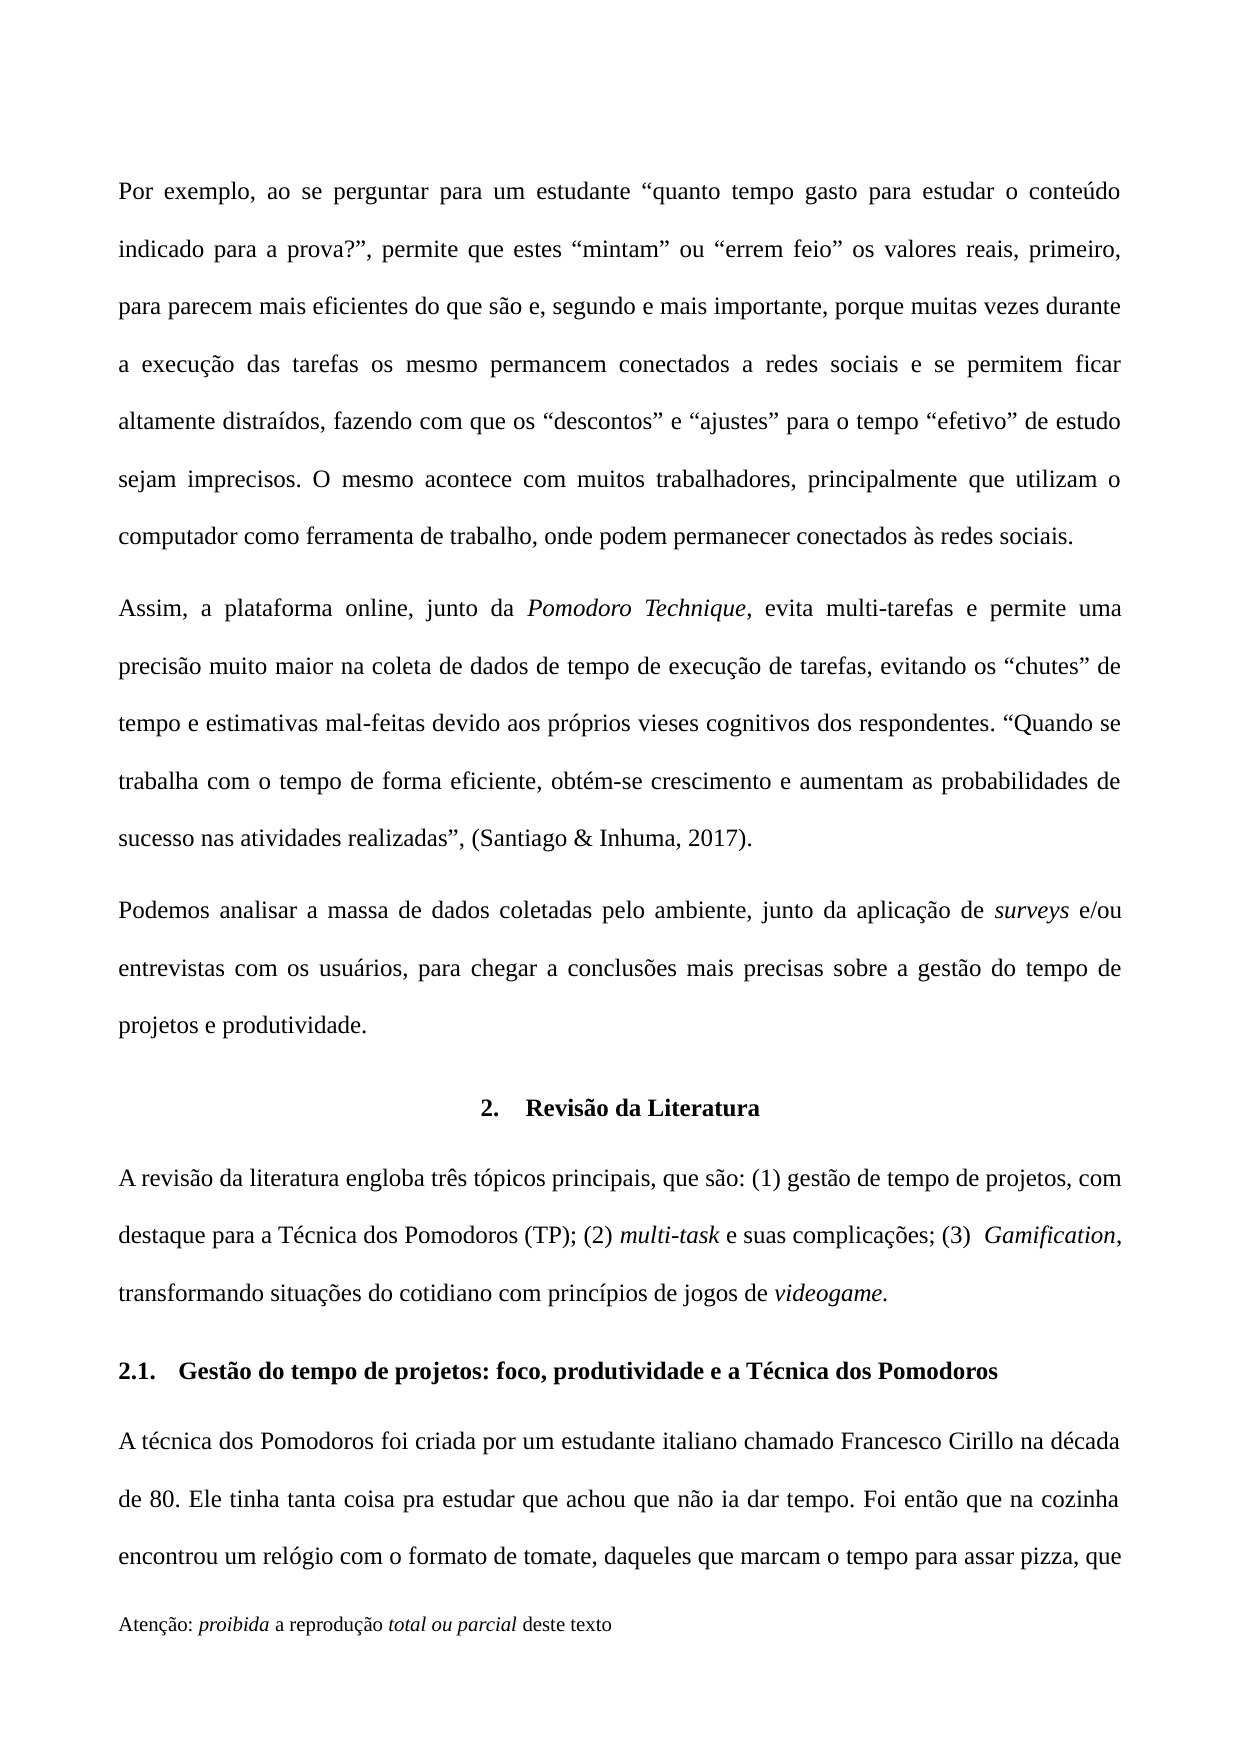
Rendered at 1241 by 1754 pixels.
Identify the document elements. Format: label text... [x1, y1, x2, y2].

text A revisão da literatura engloba três tópicos principais, que são: (1) gestão de tempo de projetos, com destaque para a Técnica dos Pomodoros (TP); (2) multi-task e suas complicações; (3) Gamification, transformando situações do cotidiano com princípios de jogos de videogame. [118, 1163, 1122, 1307]
text Por exemplo, ao se perguntar para um estudante “quanto tempo gasto para estudar o conteúdo indicado para a prova?”, permite que estes “mintam” ou “errem feio” os valores reais, primeiro, para parecem mais eficientes do que são e, segundo e mais importante, porque muitas vezes durante a execução das tarefas os mesmo permancem conectados a redes sociais e se permitem ficar altamente distraídos, fazendo com que os “descontos” e “ajustes” para o tempo “efetivo” de estudo sejam imprecisos. O mesmo acontece com muitos trabalhadores, principalmente que utilizam o computador como ferramenta de trabalho, onde podem permanecer conectados às redes sociais. [118, 176, 1122, 550]
text Podemos analisar a massa de dados coletadas pelo ambiente, junto da aplicação de surveys e/ou entrevistas com os usuários, para chegar a conclusões mais precisas sobre a gestão do tempo de projetos e produtividade. [118, 896, 1122, 1039]
text Assim, a plataforma online, junto da Pomodoro Technique, evita multi-tarefas e permite uma precisão muito maior na coleta de dados de tempo de execução de tarefas, evitando os “chutes” de tempo e estimativas mal-feitas devido aos próprios vieses cognitivos dos respondentes. “Quando se trabalha com o tempo de forma eficiente, obtém-se crescimento e aumentam as probabilidades de sucesso nas atividades realizadas”, (Santiago & Inhuma, 2017). [118, 593, 1122, 852]
subtitle Revisão da Literatura [118, 1093, 1122, 1122]
text A técnica dos Pomodoros foi criada por um estudante italiano chamado Francesco Cirillo na década de 80. Ele tinha tanta coisa pra estudar que achou que não ia dar tempo. Foi então que na cozinha encontrou um relógio com o formato de tomate, daqueles que marcam o tempo para assar pizza, que [118, 1426, 1122, 1570]
subtitle Gestão do tempo de projetos: foco, produtividade e a Técnica dos Pomodoros [118, 1356, 1122, 1385]
